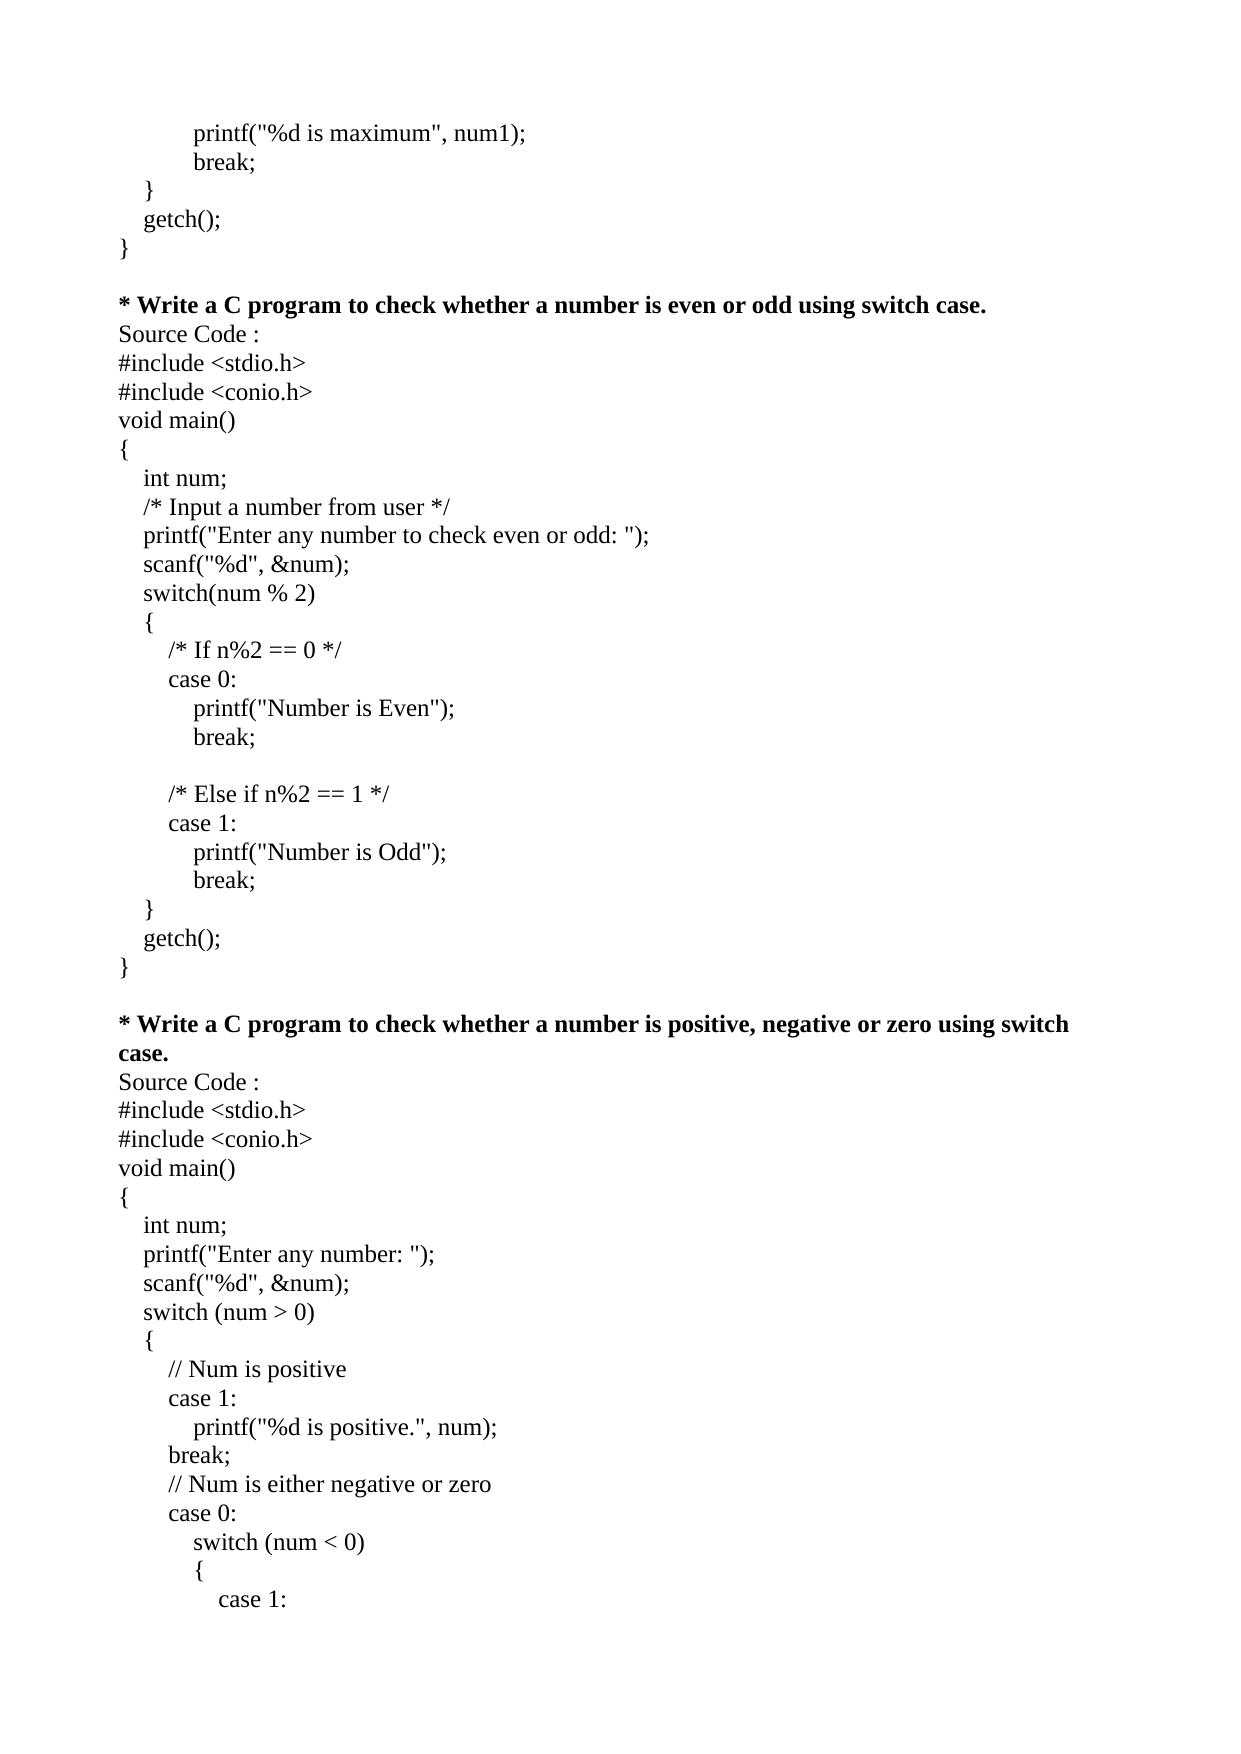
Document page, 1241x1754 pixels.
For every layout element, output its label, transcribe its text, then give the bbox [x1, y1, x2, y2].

text * Write a C program to check whether a number is positive, negative or zero using switch case. [118, 1009, 1122, 1067]
text /* Input a number from user */ [118, 492, 1122, 521]
text void main() [118, 1153, 1122, 1182]
text printf("%d is maximum", num1); [118, 118, 1122, 147]
text // Num is positive [118, 1354, 1122, 1383]
text } [118, 233, 1122, 262]
text printf("%d is positive.", num); [118, 1412, 1122, 1441]
text #include <stdio.h> [118, 348, 1122, 377]
text scanf("%d", &num); [118, 1268, 1122, 1297]
text void main() [118, 406, 1122, 434]
text getch(); [118, 923, 1122, 952]
text // Num is either negative or zero [118, 1469, 1122, 1498]
text #include <conio.h> [118, 377, 1122, 406]
text printf("Enter any number to check even or odd: "); [118, 521, 1122, 549]
text switch (num < 0) [118, 1527, 1122, 1556]
text break; [118, 866, 1122, 894]
text case 1: [118, 1383, 1122, 1412]
text printf("Enter any number: "); [118, 1239, 1122, 1268]
text { [118, 434, 1122, 463]
text int num; [118, 1211, 1122, 1239]
text /* If n%2 == 0 */ [118, 636, 1122, 664]
text break; [118, 1441, 1122, 1469]
text * Write a C program to check whether a number is even or odd using switch case. [118, 291, 1122, 319]
text case 1: [118, 808, 1122, 837]
text { [118, 1556, 1122, 1584]
text break; [118, 722, 1122, 751]
text } [118, 894, 1122, 923]
text switch(num % 2) [118, 578, 1122, 607]
text Source Code : [118, 1067, 1122, 1096]
text #include <conio.h> [118, 1124, 1122, 1153]
text #include <stdio.h> [118, 1096, 1122, 1124]
text { [118, 1326, 1122, 1354]
text { [118, 1182, 1122, 1211]
text switch (num > 0) [118, 1297, 1122, 1326]
text } [118, 952, 1122, 981]
text case 0: [118, 664, 1122, 693]
text scanf("%d", &num); [118, 549, 1122, 578]
text printf("Number is Even"); [118, 693, 1122, 722]
text getch(); [118, 204, 1122, 233]
text /* Else if n%2 == 1 */ [118, 779, 1122, 808]
text case 1: [118, 1584, 1122, 1613]
text int num; [118, 463, 1122, 492]
text break; [118, 147, 1122, 176]
text { [118, 607, 1122, 636]
text case 0: [118, 1498, 1122, 1527]
text printf("Number is Odd"); [118, 837, 1122, 866]
text Source Code : [118, 319, 1122, 348]
text } [118, 176, 1122, 204]
